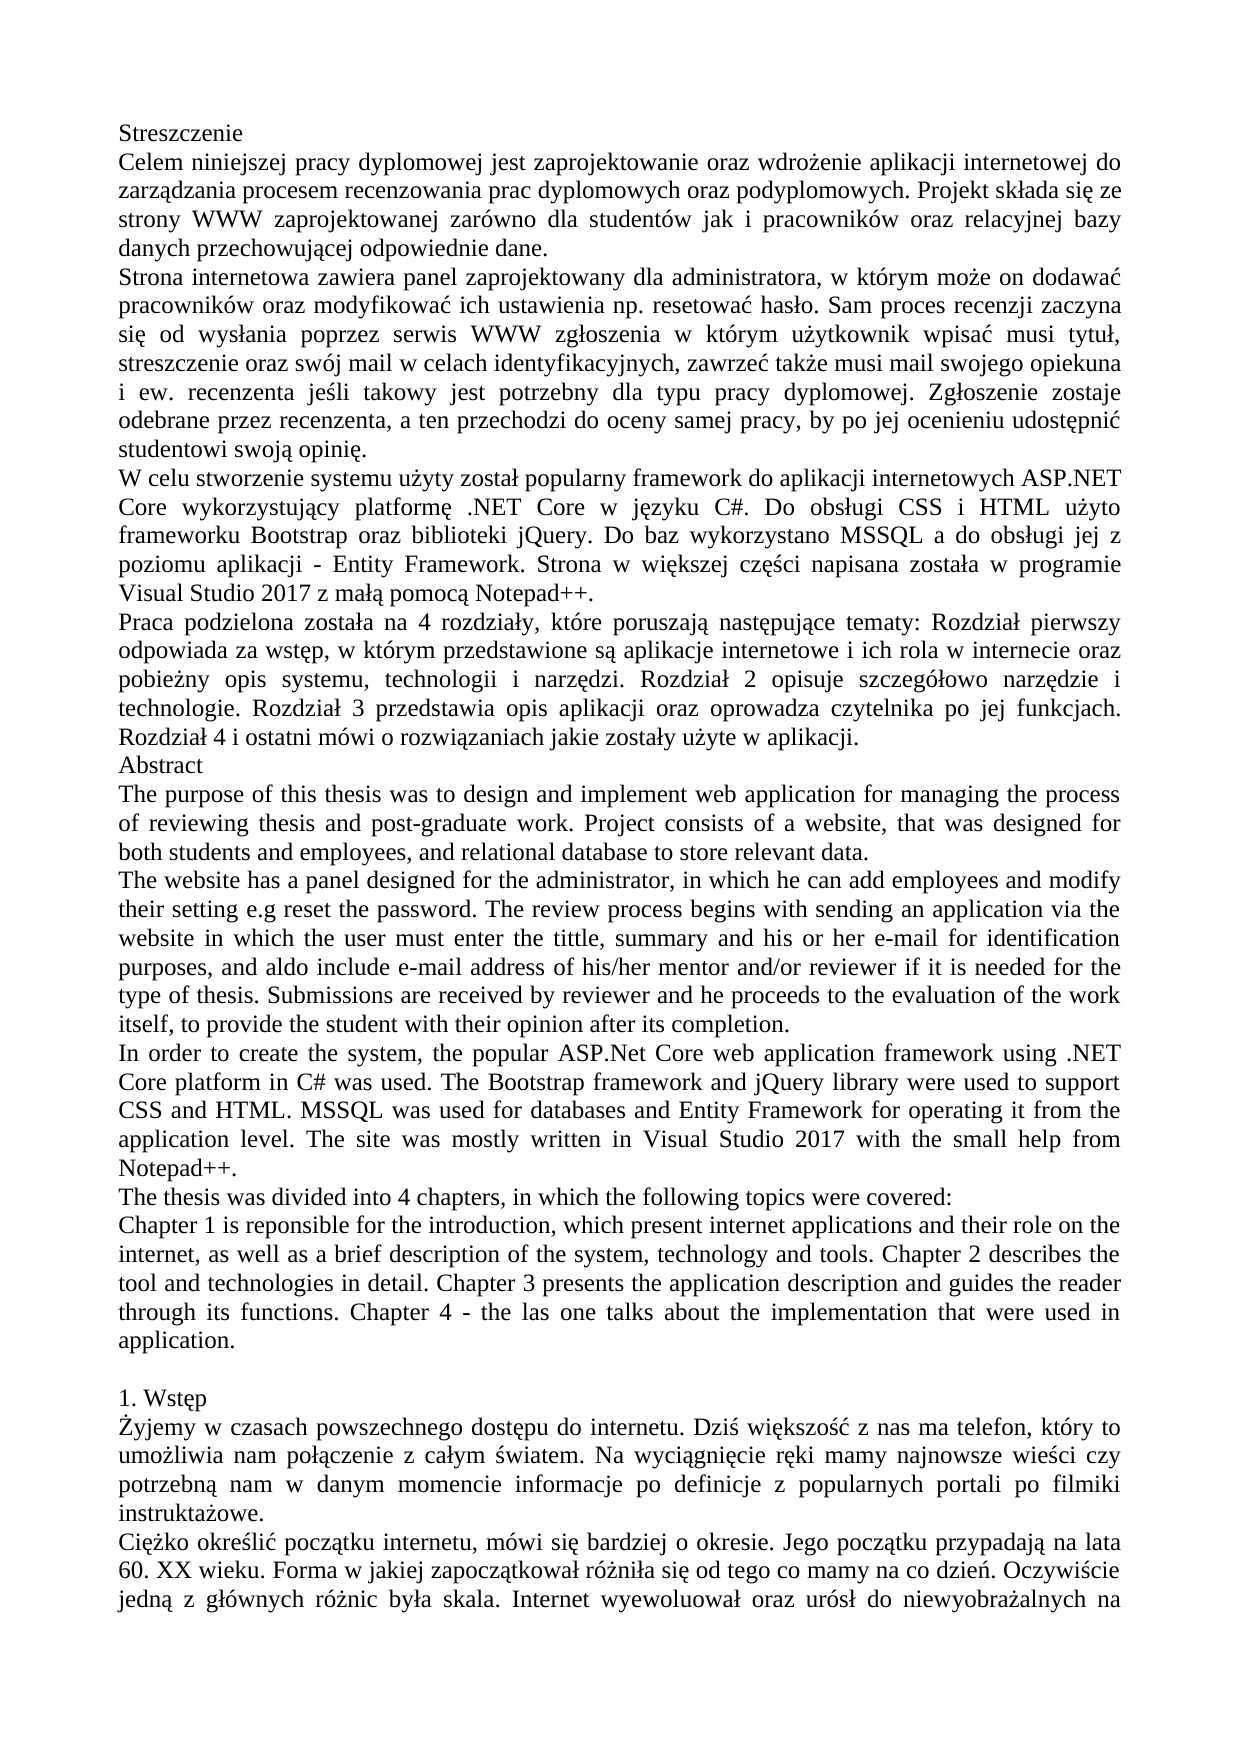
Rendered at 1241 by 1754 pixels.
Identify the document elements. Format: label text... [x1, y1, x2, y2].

text In order to create the system, the popular ASP.Net Core web application framework using .NET Core platform in C# was used. The Bootstrap framework and jQuery library were used to support CSS and HTML. MSSQL was used for databases and Entity Framework for operating it from the application level. The site was mostly written in Visual Studio 2017 with the small help from Notepad++. [118, 1038, 1122, 1182]
text Ciężko określić początku internetu, mówi się bardziej o okresie. Jego początku przypadają na lata 60. XX wieku. Forma w jakiej zapoczątkował różniła się od tego co mamy na co dzień. Oczywiście jedną z głównych różnic była skala. Internet wyewoluował oraz urósł do niewyobrażalnych na [118, 1527, 1122, 1613]
text 1. Wstęp [118, 1383, 1122, 1412]
text Abstract The purpose of this thesis was to design and implement web application for managing the process of reviewing thesis and post-graduate work. Project consists of a website, that was designed for both students and employees, and relational database to store relevant data. [118, 751, 1122, 866]
text Streszczenie [118, 118, 1122, 147]
text The thesis was divided into 4 chapters, in which the following topics were covered: [118, 1182, 1122, 1211]
text Chapter 1 is reponsible for the introduction, which present internet applications and their role on the internet, as well as a brief description of the system, technology and tools. Chapter 2 describes the tool and technologies in detail. Chapter 3 presents the application description and guides the reader through its functions. Chapter 4 - the las one talks about the implementation that were used in application. [118, 1211, 1122, 1354]
text W celu stworzenie systemu użyty został popularny framework do aplikacji internetowych ASP.NET Core wykorzystujący platformę .NET Core w języku C#. Do obsługi CSS i HTML użyto frameworku Bootstrap oraz biblioteki jQuery. Do baz wykorzystano MSSQL a do obsługi jej z poziomu aplikacji - Entity Framework. Strona w większej części napisana została w programie Visual Studio 2017 z małą pomocą Notepad++. [118, 463, 1122, 607]
text Strona internetowa zawiera panel zaprojektowany dla administratora, w którym może on dodawać pracowników oraz modyfikować ich ustawienia np. resetować hasło. Sam proces recenzji zaczyna się od wysłania poprzez serwis WWW zgłoszenia w którym użytkownik wpisać musi tytuł, streszczenie oraz swój mail w celach identyfikacyjnych, zawrzeć także musi mail swojego opiekuna i ew. recenzenta jeśli takowy jest potrzebny dla typu pracy dyplomowej. Zgłoszenie zostaje odebrane przez recenzenta, a ten przechodzi do oceny samej pracy, by po jej ocenieniu udostępnić studentowi swoją opinię. [118, 262, 1122, 463]
text Żyjemy w czasach powszechnego dostępu do internetu. Dziś większość z nas ma telefon, który to umożliwia nam połączenie z całym światem. Na wyciągnięcie ręki mamy najnowsze wieści czy potrzebną nam w danym momencie informacje po definicje z popularnych portali po filmiki instruktażowe. [118, 1412, 1122, 1527]
text Praca podzielona została na 4 rozdziały, które poruszają następujące tematy: Rozdział pierwszy odpowiada za wstęp, w którym przedstawione są aplikacje internetowe i ich rola w internecie oraz pobieżny opis systemu, technologii i narzędzi. Rozdział 2 opisuje szczegółowo narzędzie i technologie. Rozdział 3 przedstawia opis aplikacji oraz oprowadza czytelnika po jej funkcjach. Rozdział 4 i ostatni mówi o rozwiązaniach jakie zostały użyte w aplikacji. [118, 607, 1122, 751]
text The website has a panel designed for the administrator, in which he can add employees and modify their setting e.g reset the password. The review process begins with sending an application via the website in which the user must enter the tittle, summary and his or her e-mail for identification purposes, and aldo include e-mail address of his/her mentor and/or reviewer if it is needed for the type of thesis. Submissions are received by reviewer and he proceeds to the evaluation of the work itself, to provide the student with their opinion after its completion. [118, 866, 1122, 1038]
text Celem niniejszej pracy dyplomowej jest zaprojektowanie oraz wdrożenie aplikacji internetowej do zarządzania procesem recenzowania prac dyplomowych oraz podyplomowych. Projekt składa się ze strony WWW zaprojektowanej zarówno dla studentów jak i pracowników oraz relacyjnej bazy danych przechowującej odpowiednie dane. [118, 147, 1122, 262]
